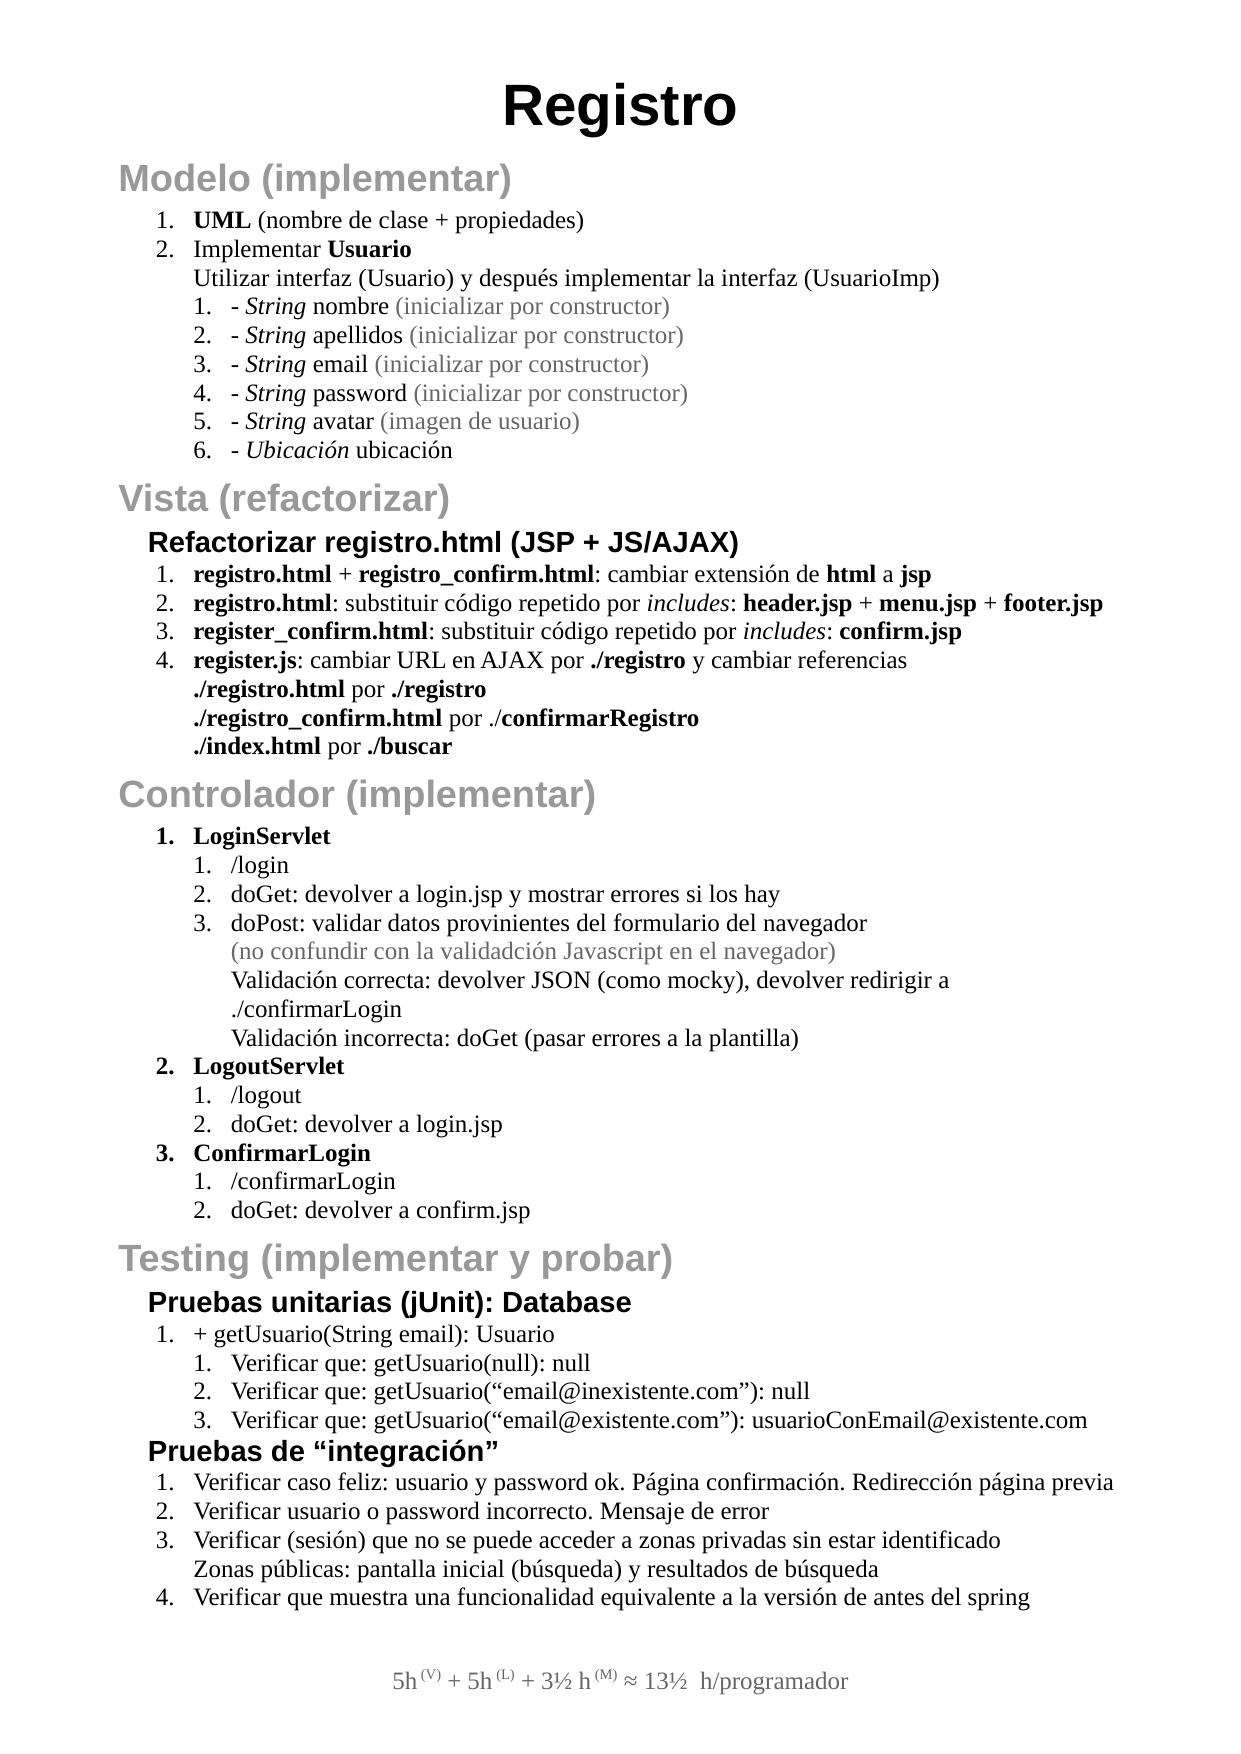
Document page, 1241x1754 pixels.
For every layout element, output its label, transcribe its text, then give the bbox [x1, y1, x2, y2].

list + getUsuario(String email): Usuario [156, 1319, 1122, 1348]
list doPost: validar datos provinientes del formulario del navegador (no confundir con la validadción Javascript en el navegador) Validación correcta: devolver JSON (como mocky), devolver redirigir a ./confirmarLogin Validación incorrecta: doGet (pasar errores a la plantilla) [193, 908, 1122, 1051]
subtitle Refactorizar registro.html (JSP + JS/AJAX) [148, 525, 1122, 559]
list doGet: devolver a login.jsp y mostrar errores si los hay [193, 879, 1122, 908]
list UML (nombre de clase + propiedades) [156, 205, 1122, 234]
list Verificar que: getUsuario(null): null [193, 1348, 1122, 1376]
list Verificar que: getUsuario(“email@existente.com”): usuarioConEmail@existente.com [193, 1405, 1122, 1434]
list - String password (inicializar por constructor) [193, 378, 1122, 406]
list Verificar usuario o password incorrecto. Mensaje de error [156, 1496, 1122, 1525]
list registro.html: substituir código repetido por includes: header.jsp + menu.jsp + footer.jsp [156, 588, 1122, 616]
list Verificar (sesión) que no se puede acceder a zonas privadas sin estar identificado Zonas públicas: pantalla inicial (búsqueda) y resultados de búsqueda [156, 1525, 1122, 1582]
list - String avatar (imagen de usuario) [193, 406, 1122, 435]
list - Ubicación ubicación [193, 435, 1122, 464]
list - String nombre (inicializar por constructor) [193, 291, 1122, 320]
list /login [193, 850, 1122, 879]
subtitle Pruebas unitarias (jUnit): Database [148, 1285, 1122, 1319]
list - String email (inicializar por constructor) [193, 349, 1122, 378]
list - String apellidos (inicializar por constructor) [193, 320, 1122, 349]
list Implementar Usuario Utilizar interfaz (Usuario) y después implementar la interfaz (UsuarioImp) [156, 234, 1122, 291]
list registro.html + registro_confirm.html: cambiar extensión de html a jsp [156, 559, 1122, 588]
list doGet: devolver a login.jsp [193, 1109, 1122, 1138]
list Verificar que muestra una funcionalidad equivalente a la versión de antes del spring [156, 1582, 1122, 1611]
list LoginServlet [156, 821, 1122, 850]
subtitle Vista (refactorizar) [118, 476, 1122, 519]
subtitle Pruebas de “integración” [148, 1434, 1122, 1467]
list register_confirm.html: substituir código repetido por includes: confirm.jsp [156, 616, 1122, 645]
list LogoutServlet [156, 1051, 1122, 1080]
subtitle Controlador (implementar) [118, 772, 1122, 816]
title Registro [118, 71, 1122, 138]
list Verificar que: getUsuario(“email@inexistente.com”): null [193, 1376, 1122, 1405]
subtitle Testing (implementar y probar) [118, 1236, 1122, 1279]
list ConfirmarLogin [156, 1138, 1122, 1166]
subtitle Modelo (implementar) [118, 156, 1122, 199]
list /confirmarLogin [193, 1166, 1122, 1195]
list /logout [193, 1080, 1122, 1109]
list doGet: devolver a confirm.jsp [193, 1195, 1122, 1224]
list Verificar caso feliz: usuario y password ok. Página confirmación. Redirección página previa [156, 1467, 1122, 1496]
list register.js: cambiar URL en AJAX por ./registro y cambiar referencias ./registro.html por ./registro ./registro_confirm.html por ./confirmarRegistro ./index.html por ./buscar [156, 645, 1122, 760]
